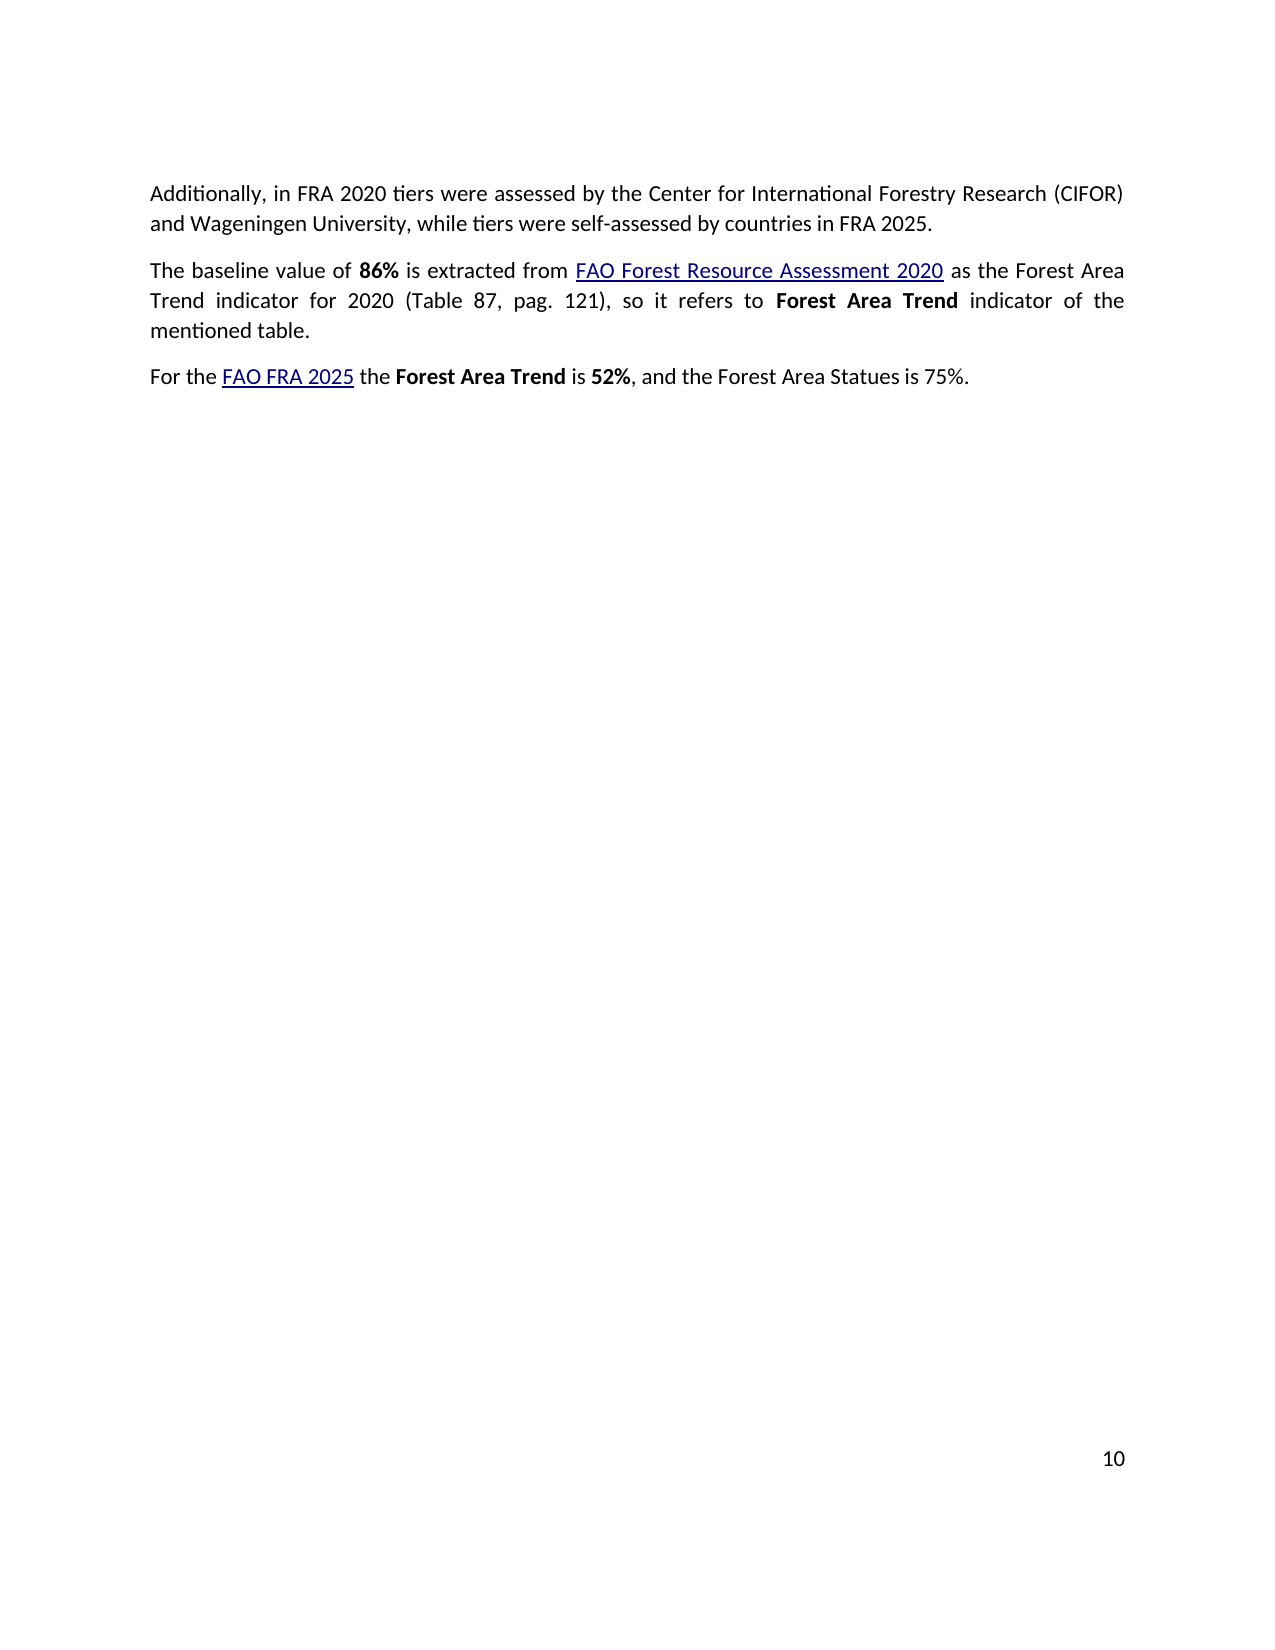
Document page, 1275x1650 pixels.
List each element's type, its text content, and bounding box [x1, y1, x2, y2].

text The baseline value of 86% is extracted from FAO Forest Resource Assessment 2020 as the Forest Area Trend indicator for 2020 (Table 87, pag. 121), so it refers to Forest Area Trend indicator of the mentioned table. [150, 256, 1125, 344]
text For the FAO FRA 2025 the Forest Area Trend is 52%, and the Forest Area Statues is 75%. [150, 362, 1125, 390]
text Additionally, in FRA 2020 tiers were assessed by the Center for International Forestry Research (CIFOR) and Wageningen University, while tiers were self-assessed by countries in FRA 2025. [150, 179, 1125, 237]
